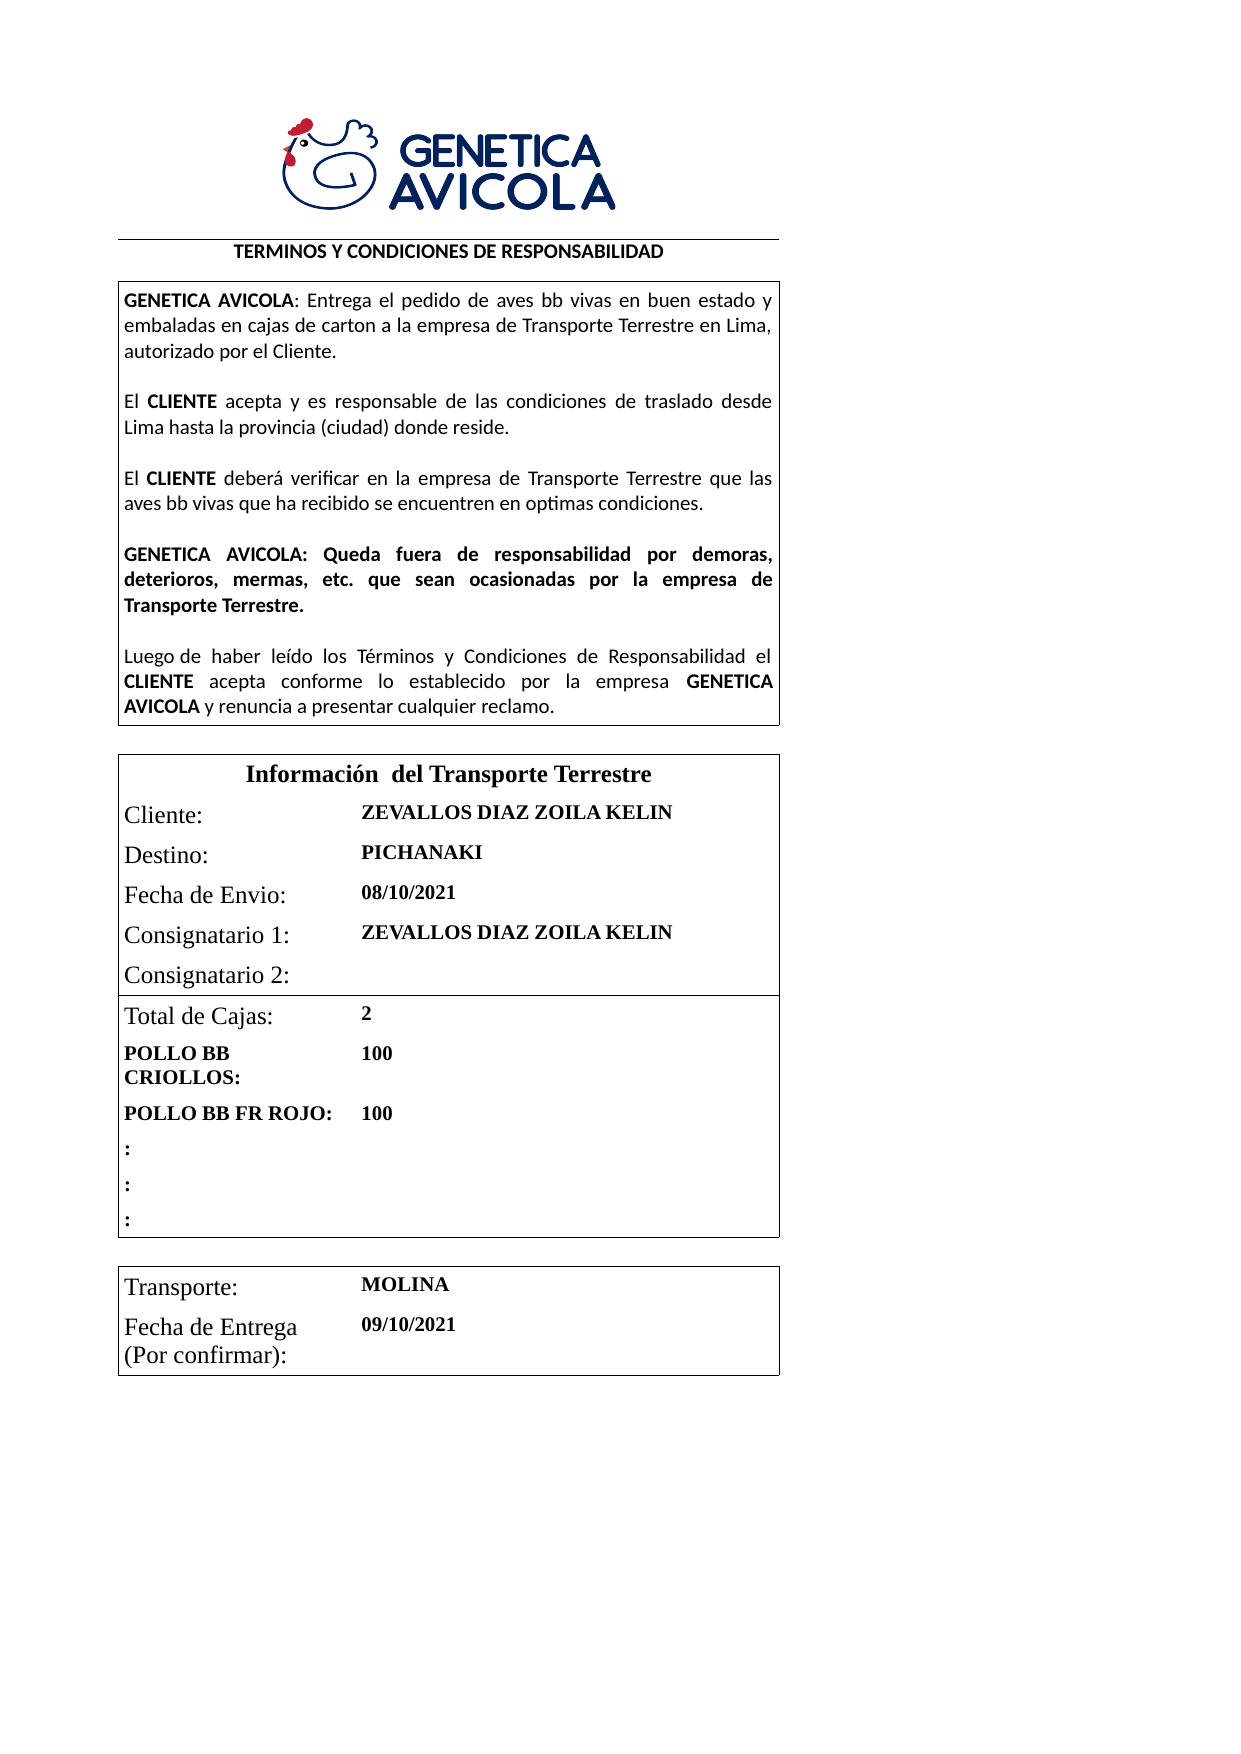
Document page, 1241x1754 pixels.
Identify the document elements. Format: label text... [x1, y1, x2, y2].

table_cell Fecha de Envio: [119, 874, 356, 914]
table_cell : [119, 1130, 356, 1166]
table_cell POLLO BB CRIOLLOS: [119, 1035, 356, 1095]
table_cell PICHANAKI [356, 834, 779, 874]
table_cell Total de Cajas: [119, 996, 356, 1035]
table_header Información del Transporte Terrestre [119, 755, 779, 794]
table_cell : [119, 1201, 356, 1237]
table_cell [356, 1201, 779, 1237]
table_cell : [119, 1166, 356, 1201]
table_cell GENETICA AVICOLA: Entrega el pedido de aves bb vivas en buen estado y embaladas en cajas de carton a la empresa de Transporte Terrestre en Lima, autorizado por el Cliente. El CLIENTE acepta y es responsable de las condiciones de traslado desde Lima hasta la provincia (ciudad) donde reside. El CLIENTE deberá verificar en la empresa de Transporte Terrestre que las aves bb vivas que ha recibido se encuentren en optimas condiciones. GENETICA AVICOLA: Queda fuera de responsabilidad por demoras, deterioros, mermas, etc. que sean ocasionadas por la empresa de Transporte Terrestre. Luego de haber leído los Términos y Condiciones de Responsabilidad el CLIENTE acepta conforme lo establecido por la empresa GENETICA AVICOLA y renuncia a presentar cualquier reclamo. [119, 282, 779, 725]
table_header TERMINOS Y CONDICIONES DE RESPONSABILIDAD [118, 240, 779, 281]
table_cell 08/10/2021 [356, 874, 779, 914]
table_cell 100 [356, 1095, 779, 1130]
table_cell [356, 1238, 779, 1266]
picture [282, 118, 616, 210]
table_cell Consignatario 1: [119, 915, 356, 955]
table_cell 09/10/2021 [356, 1306, 779, 1375]
table_cell POLLO BB FR ROJO: [119, 1095, 356, 1130]
table_cell Transporte: [119, 1267, 356, 1306]
table_cell [356, 1130, 779, 1166]
table_cell Consignatario 2: [119, 955, 356, 995]
table_cell ZEVALLOS DIAZ ZOILA KELIN [356, 794, 779, 834]
table_cell [356, 955, 779, 995]
table_cell ZEVALLOS DIAZ ZOILA KELIN [356, 915, 779, 955]
table_cell Fecha de Entrega (Por confirmar): [119, 1306, 356, 1375]
table_cell MOLINA [356, 1267, 779, 1306]
table_cell 100 [356, 1035, 779, 1095]
table_cell [356, 1166, 779, 1201]
table_cell Cliente: [119, 794, 356, 834]
table_cell [118, 1238, 356, 1266]
table_cell Destino: [119, 834, 356, 874]
table_cell 2 [356, 996, 779, 1035]
